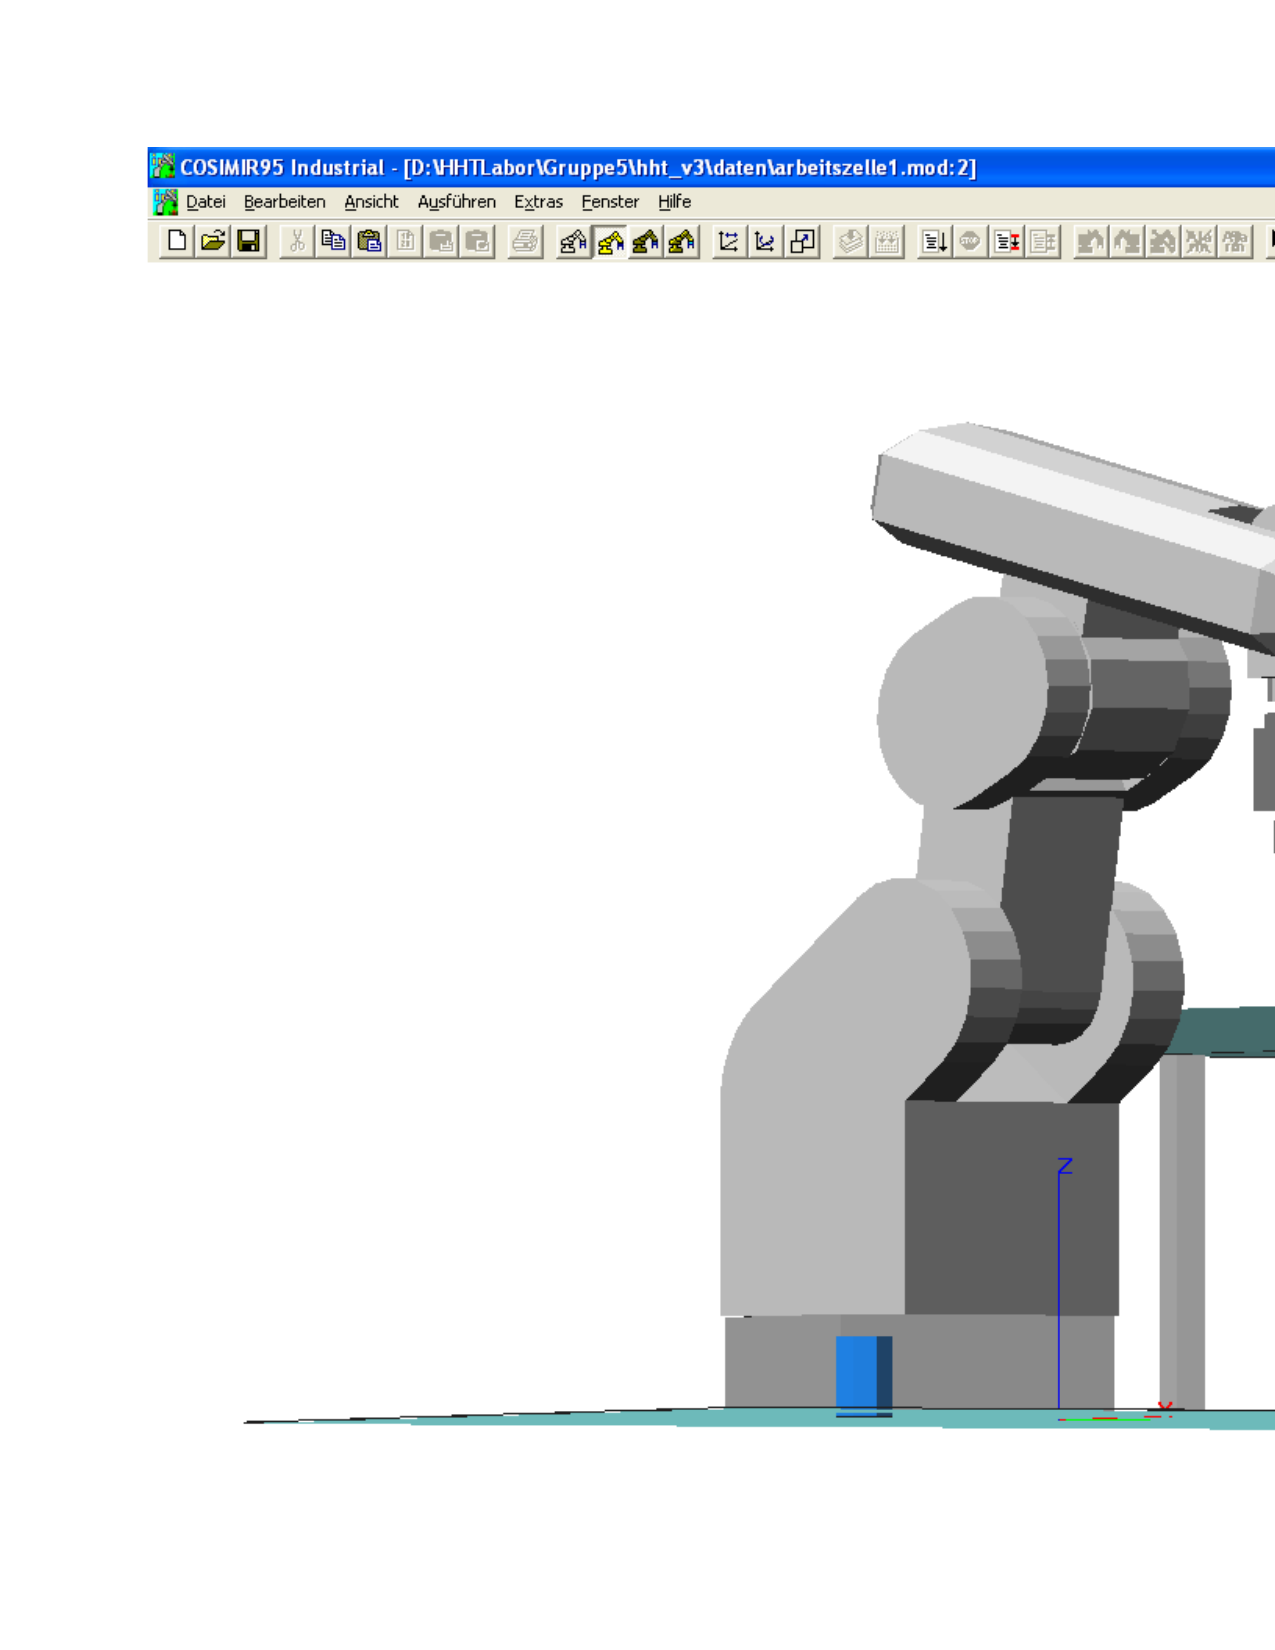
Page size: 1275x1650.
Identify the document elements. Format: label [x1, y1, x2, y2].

picture [147, 147, 1275, 1532]
